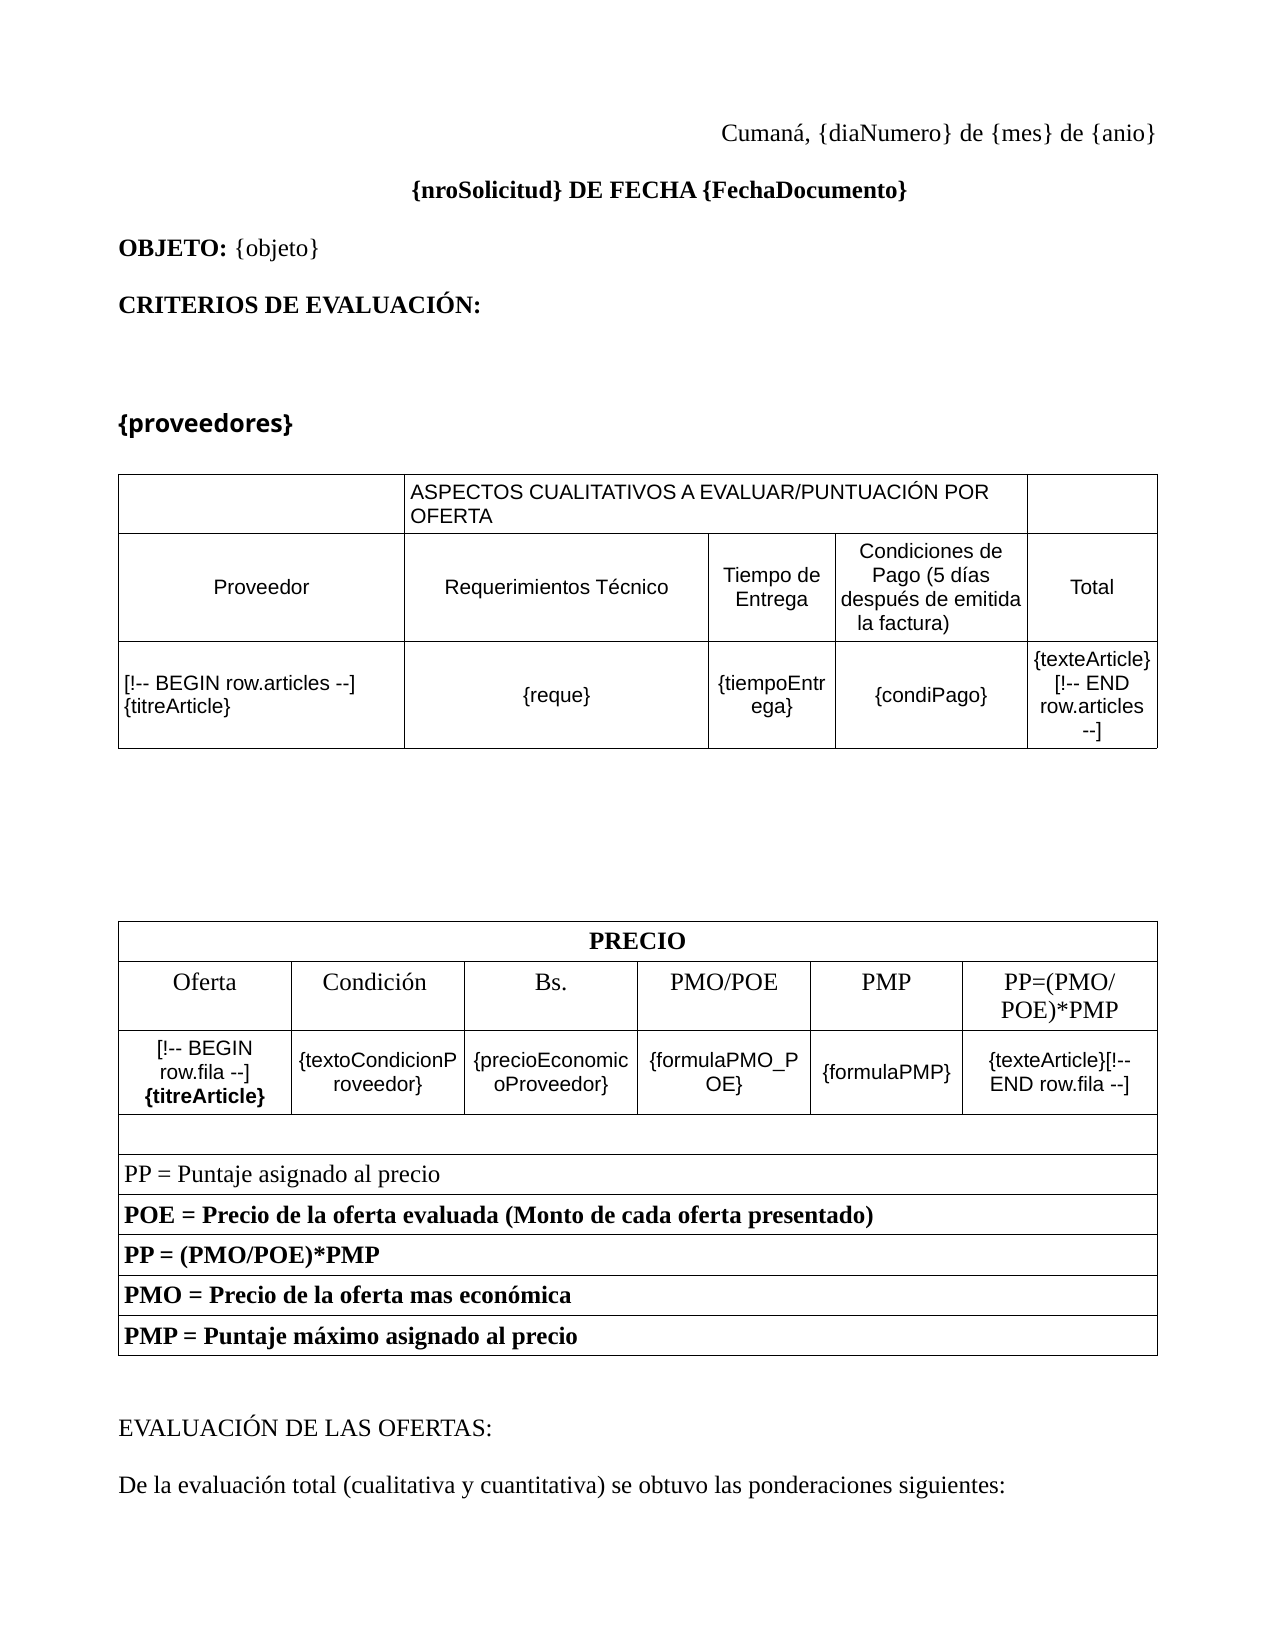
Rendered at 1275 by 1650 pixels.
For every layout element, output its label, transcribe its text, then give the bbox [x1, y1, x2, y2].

table_cell {texteArticle}[!-- END row.fila --] [963, 1031, 1157, 1113]
table_cell PP = Puntaje asignado al precio [119, 1155, 1157, 1194]
table_cell {textoCondicionProveedor} [292, 1031, 464, 1113]
table_cell {formulaPMO_POE} [638, 1031, 810, 1113]
table_cell Total [1028, 534, 1157, 641]
table_header ASPECTOS CUALITATIVOS A EVALUAR/PUNTUACIÓN POR OFERTA [405, 475, 1027, 533]
text CRITERIOS DE EVALUACIÓN: [118, 291, 1157, 319]
text Cumaná, {diaNumero} de {mes} de {anio} [118, 118, 1157, 147]
text OBJETO: {objeto} [118, 233, 1157, 262]
table_cell PMP [811, 962, 962, 1030]
table_cell POE = Precio de la oferta evaluada (Monto de cada oferta presentado) [119, 1195, 1157, 1234]
table_cell Tiempo de Entrega [709, 534, 835, 641]
table_cell Requerimientos Técnico [405, 534, 708, 641]
table_header [119, 475, 404, 533]
table_header PRECIO [119, 922, 1157, 961]
table_cell PMO/POE [638, 962, 810, 1030]
table_cell {formulaPMP} [811, 1031, 962, 1113]
table_cell [!-- BEGIN row.fila --]{titreArticle} [119, 1031, 291, 1113]
table_cell Condición [292, 962, 464, 1030]
table_cell {condiPago} [836, 642, 1027, 748]
table_cell Proveedor [119, 534, 404, 641]
table_cell PP = (PMO/POE)*PMP [119, 1235, 1157, 1275]
table_cell Bs. [465, 962, 637, 1030]
text {nroSolicitud} DE FECHA {FechaDocumento} [156, 176, 1157, 204]
table_cell PMP = Puntaje máximo asignado al precio [119, 1316, 1157, 1355]
table_cell {texteArticle}[!-- END row.articles --] [1028, 642, 1157, 748]
table_cell PMO = Precio de la oferta mas económica [119, 1276, 1157, 1315]
text {proveedores} [118, 406, 1157, 440]
table_cell [119, 1115, 1157, 1154]
text De la evaluación total (cualitativa y cuantitativa) se obtuvo las ponderaciones siguientes: [118, 1470, 1157, 1499]
table_cell {tiempoEntrega} [709, 642, 835, 748]
table_header [1028, 475, 1157, 533]
table_cell Condiciones de Pago (5 días después de emitida la factura) [836, 534, 1027, 641]
text EVALUACIÓN DE LAS OFERTAS: [118, 1413, 1157, 1442]
table_cell {reque} [405, 642, 708, 748]
table_cell [!-- BEGIN row.articles --]{titreArticle} [119, 642, 404, 748]
table_cell {precioEconomicoProveedor} [465, 1031, 637, 1113]
table_cell Oferta [119, 962, 291, 1030]
table_cell PP=(PMO/POE)*PMP [963, 962, 1157, 1030]
